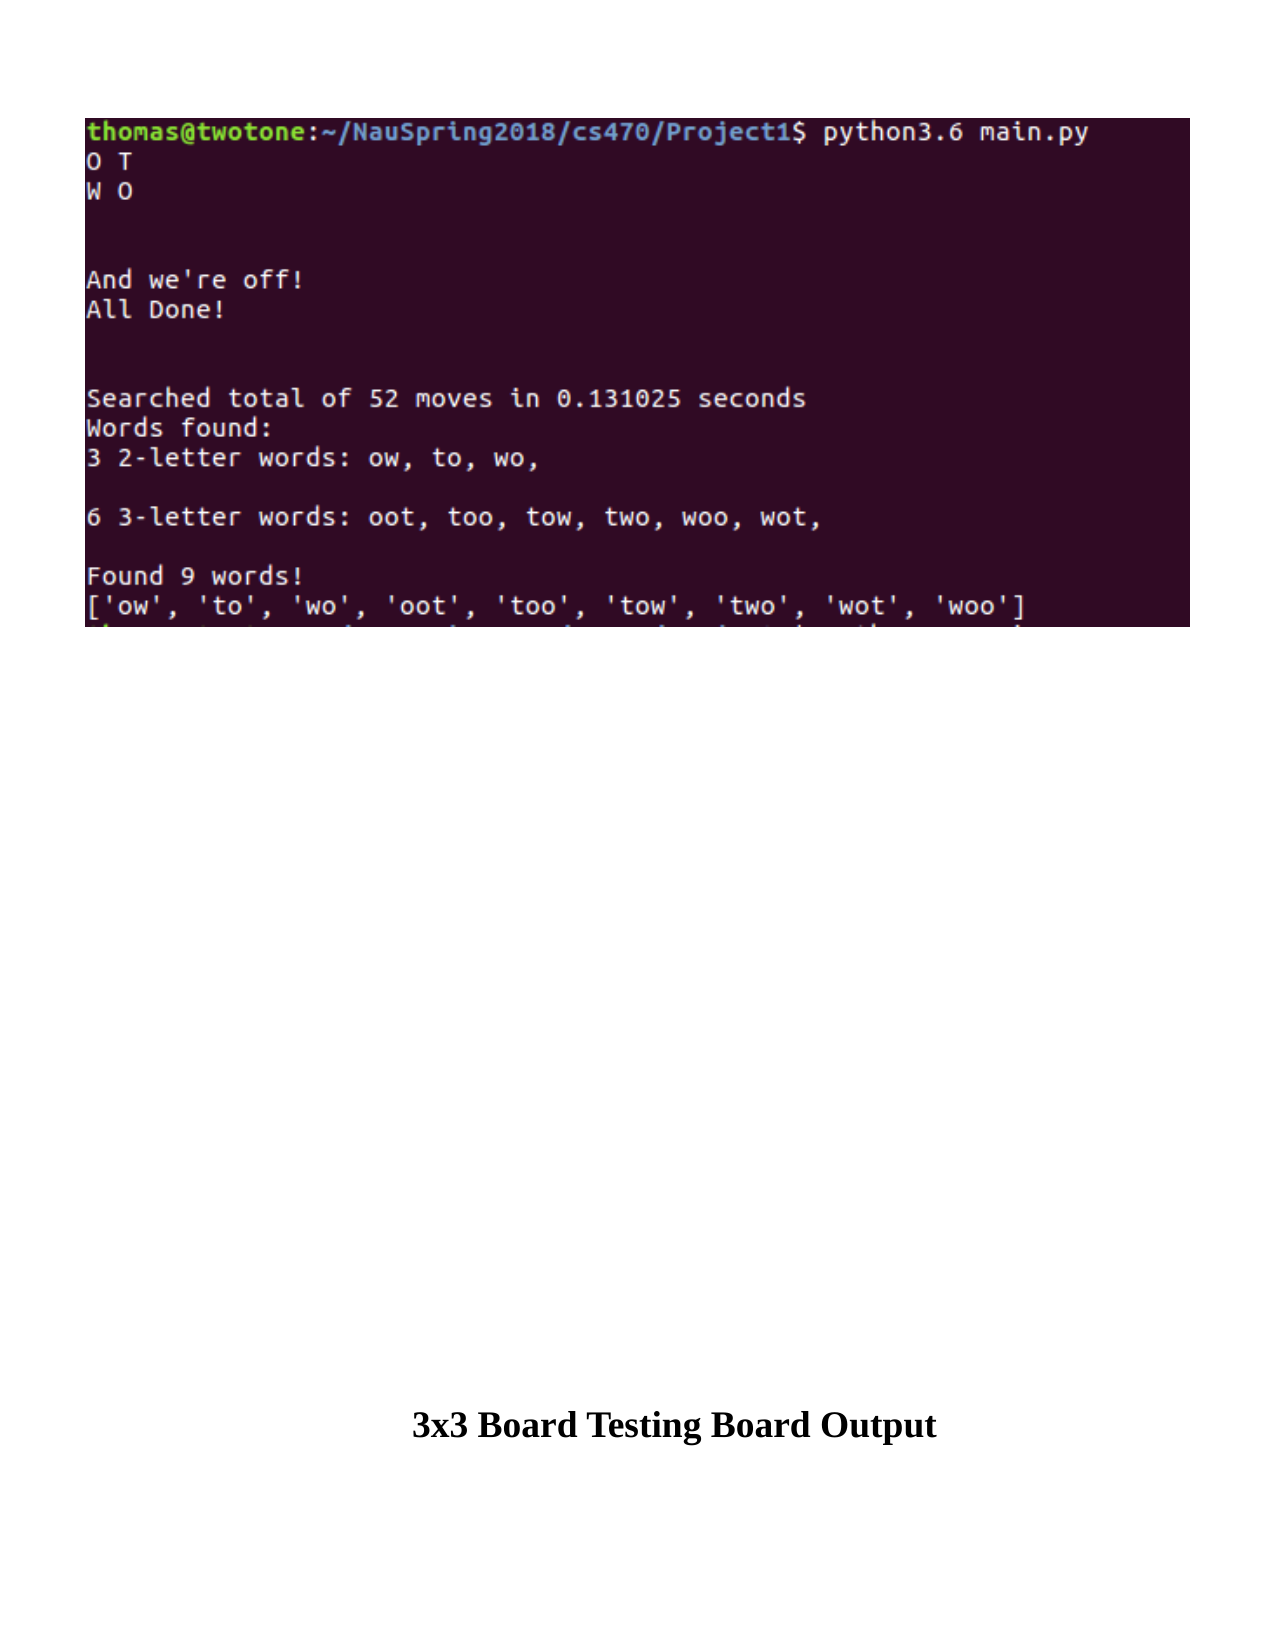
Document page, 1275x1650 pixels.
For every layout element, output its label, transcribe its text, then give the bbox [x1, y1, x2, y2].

text 3x3 Board Testing Board Output [192, 1402, 1157, 1446]
picture [85, 118, 1190, 627]
